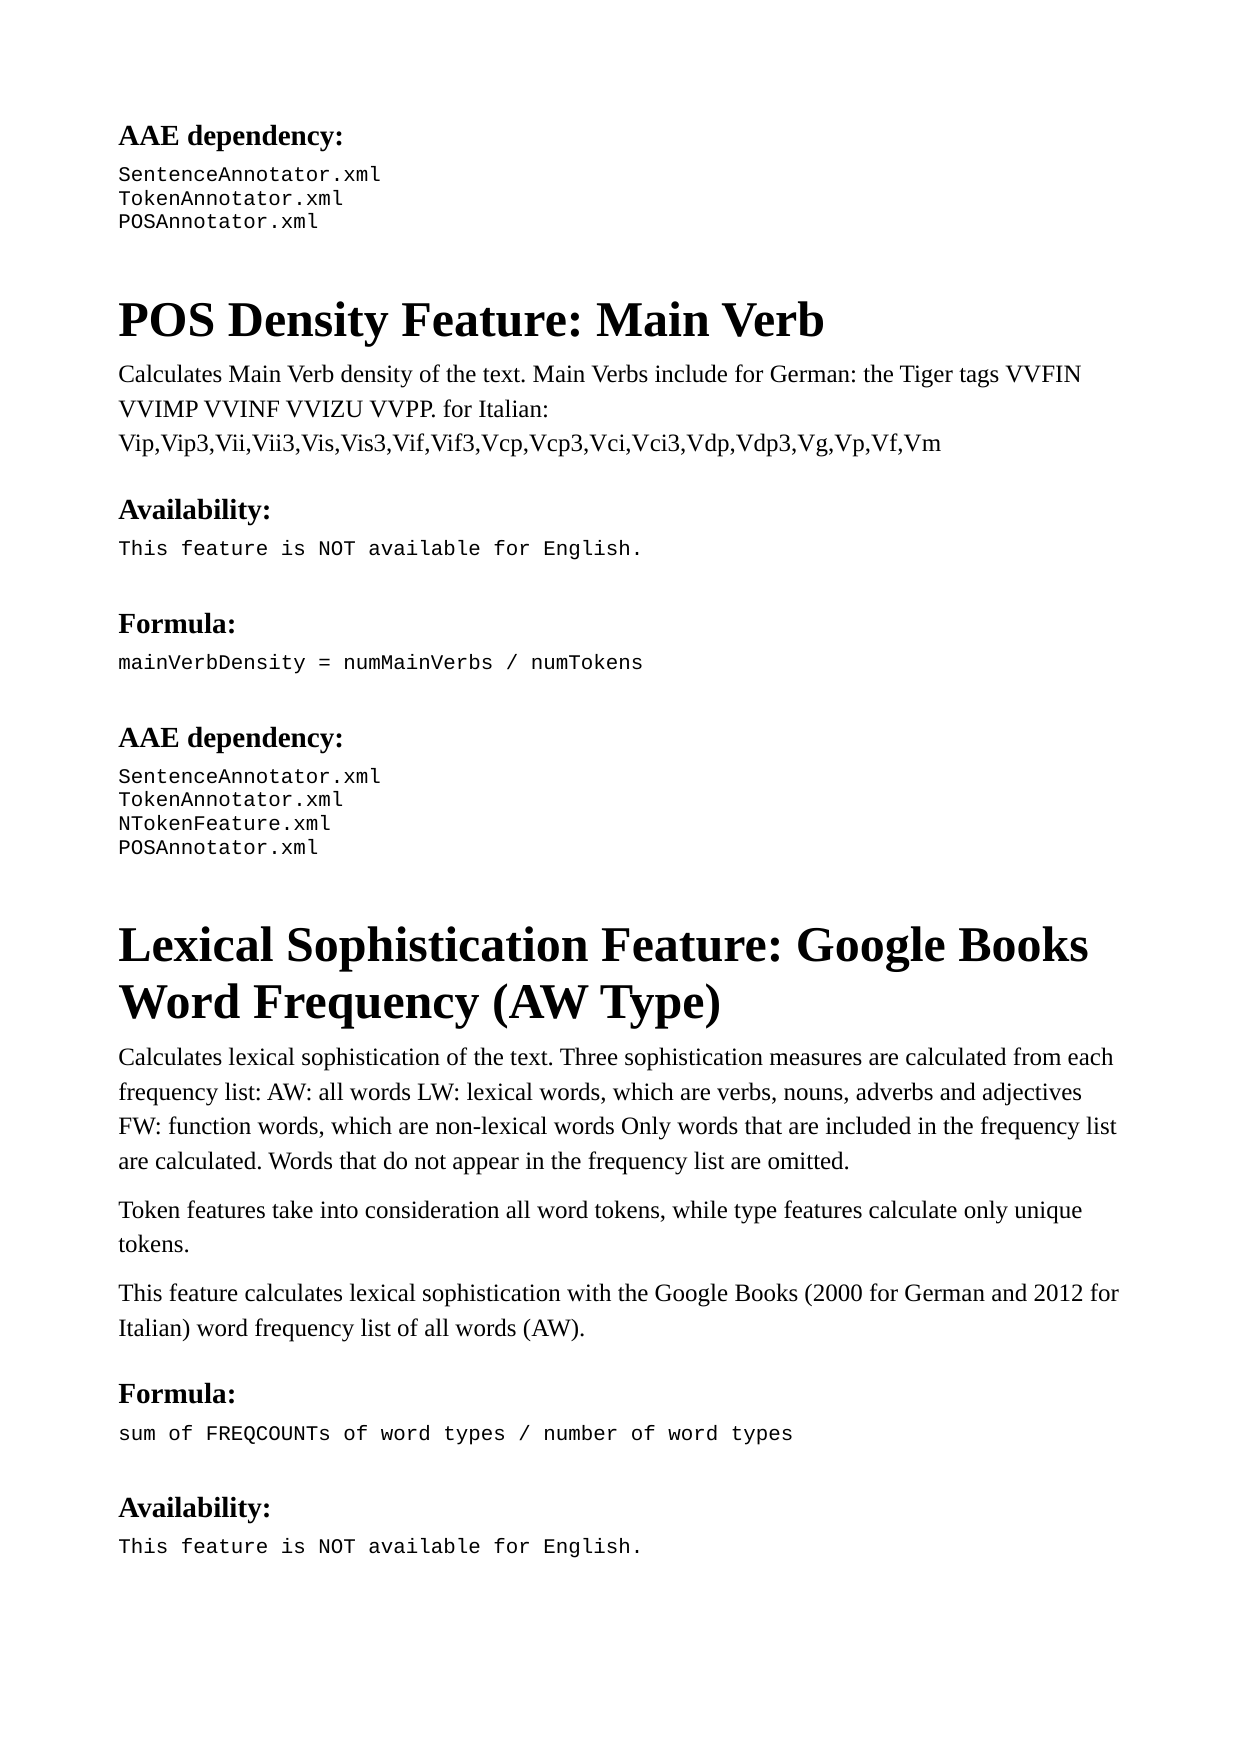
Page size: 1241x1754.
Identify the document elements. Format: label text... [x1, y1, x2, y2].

text Token features take into consideration all word tokens, while type features calculate only unique tokens. [118, 1195, 1122, 1258]
text This feature is NOT available for English. [118, 1536, 1122, 1560]
text POSAnnotator.xml [118, 211, 1122, 235]
text mainVerbDensity = numMainVerbs / numTokens [118, 652, 1122, 676]
text Calculates lexical sophistication of the text. Three sophistication measures are calculated from each frequency list: AW: all words LW: lexical words, which are verbs, nouns, adverbs and adjectives FW: function words, which are non-lexical words Only words that are included in the frequency list are calculated. Words that do not appear in the frequency list are omitted. [118, 1042, 1122, 1174]
text This feature is NOT available for English. [118, 538, 1122, 562]
text SentenceAnnotator.xml [118, 766, 1122, 789]
subtitle AAE dependency: [118, 118, 1122, 152]
subtitle Formula: [118, 1376, 1122, 1410]
text This feature calculates lexical sophistication with the Google Books (2000 for German and 2012 for Italian) word frequency list of all words (AW). [118, 1278, 1122, 1342]
subtitle Availability: [118, 492, 1122, 526]
subtitle POS Density Feature: Main Verb [118, 289, 1122, 347]
text SentenceAnnotator.xml [118, 164, 1122, 188]
text TokenAnnotator.xml [118, 789, 1122, 813]
text NTokenFeature.xml [118, 813, 1122, 837]
text Calculates Main Verb density of the text. Main Verbs include for German: the Tiger tags VVFIN VVIMP VVINF VVIZU VVPP. for Italian: Vip,Vip3,Vii,Vii3,Vis,Vis3,Vif,Vif3,Vcp,Vcp3,Vci,Vci3,Vdp,Vdp3,Vg,Vp,Vf,Vm [118, 359, 1122, 457]
text sum of FREQCOUNTs of word types / number of word types [118, 1422, 1122, 1446]
subtitle AAE dependency: [118, 720, 1122, 753]
text TokenAnnotator.xml [118, 188, 1122, 211]
subtitle Lexical Sophistication Feature: Google Books Word Frequency (AW Type) [118, 915, 1122, 1030]
subtitle Availability: [118, 1490, 1122, 1524]
subtitle Formula: [118, 606, 1122, 639]
text POSAnnotator.xml [118, 837, 1122, 860]
